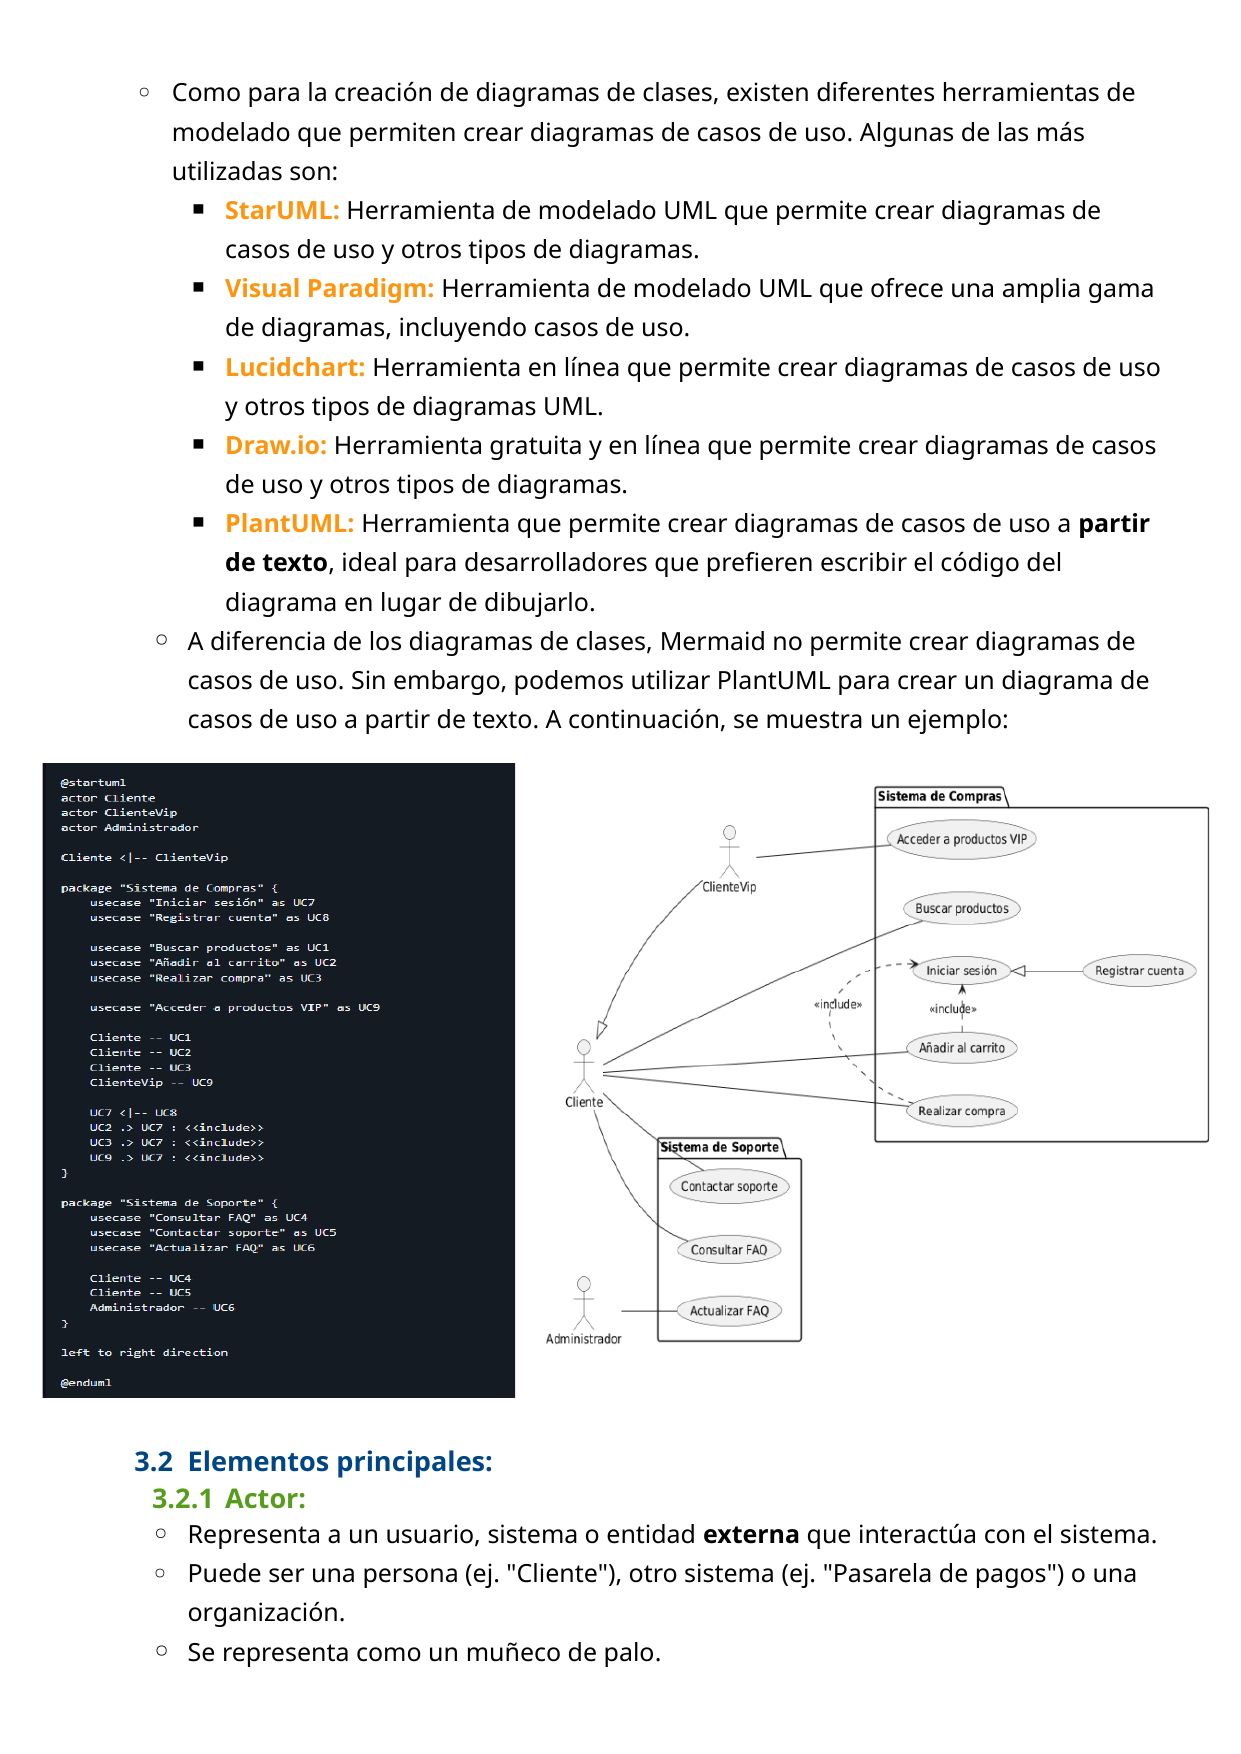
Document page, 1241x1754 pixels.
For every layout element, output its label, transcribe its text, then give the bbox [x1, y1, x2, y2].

list Elementos principales: [134, 1443, 1165, 1480]
list Se representa como un muñeco de palo. [150, 1634, 1165, 1668]
list Actor: [152, 1480, 1165, 1517]
picture [42, 763, 515, 1398]
list Draw.io: Herramienta gratuita y en línea que permite crear diagramas de casos de uso y otros tipos de diagramas. [187, 427, 1165, 501]
list Como para la creación de diagramas de clases, existen diferentes herramientas de modelado que permiten crear diagramas de casos de uso. Algunas de las más utilizadas son: [134, 75, 1165, 187]
list Visual Paradigm: Herramienta de modelado UML que ofrece una amplia gama de diagramas, incluyendo casos de uso. [187, 271, 1165, 344]
list Representa a un usuario, sistema o entidad externa que interactúa con el sistema. [150, 1517, 1165, 1551]
list Puede ser una persona (ej. "Cliente"), otro sistema (ej. "Pasarela de pagos") o una organización. [150, 1556, 1165, 1629]
list PlantUML: Herramienta que permite crear diagramas de casos de uso a partir de texto, ideal para desarrolladores que prefieren escribir el código del diagrama en lugar de dibujarlo. [187, 506, 1165, 618]
list StarUML: Herramienta de modelado UML que permite crear diagramas de casos de uso y otros tipos de diagramas. [187, 192, 1165, 266]
list Lucidchart: Herramienta en línea que permite crear diagramas de casos de uso y otros tipos de diagramas UML. [187, 349, 1165, 422]
picture [542, 783, 1210, 1349]
list A diferencia de los diagramas de clases, Mermaid no permite crear diagramas de casos de uso. Sin embargo, podemos utilizar PlantUML para crear un diagrama de casos de uso a partir de texto. A continuación, se muestra un ejemplo: [150, 623, 1165, 736]
